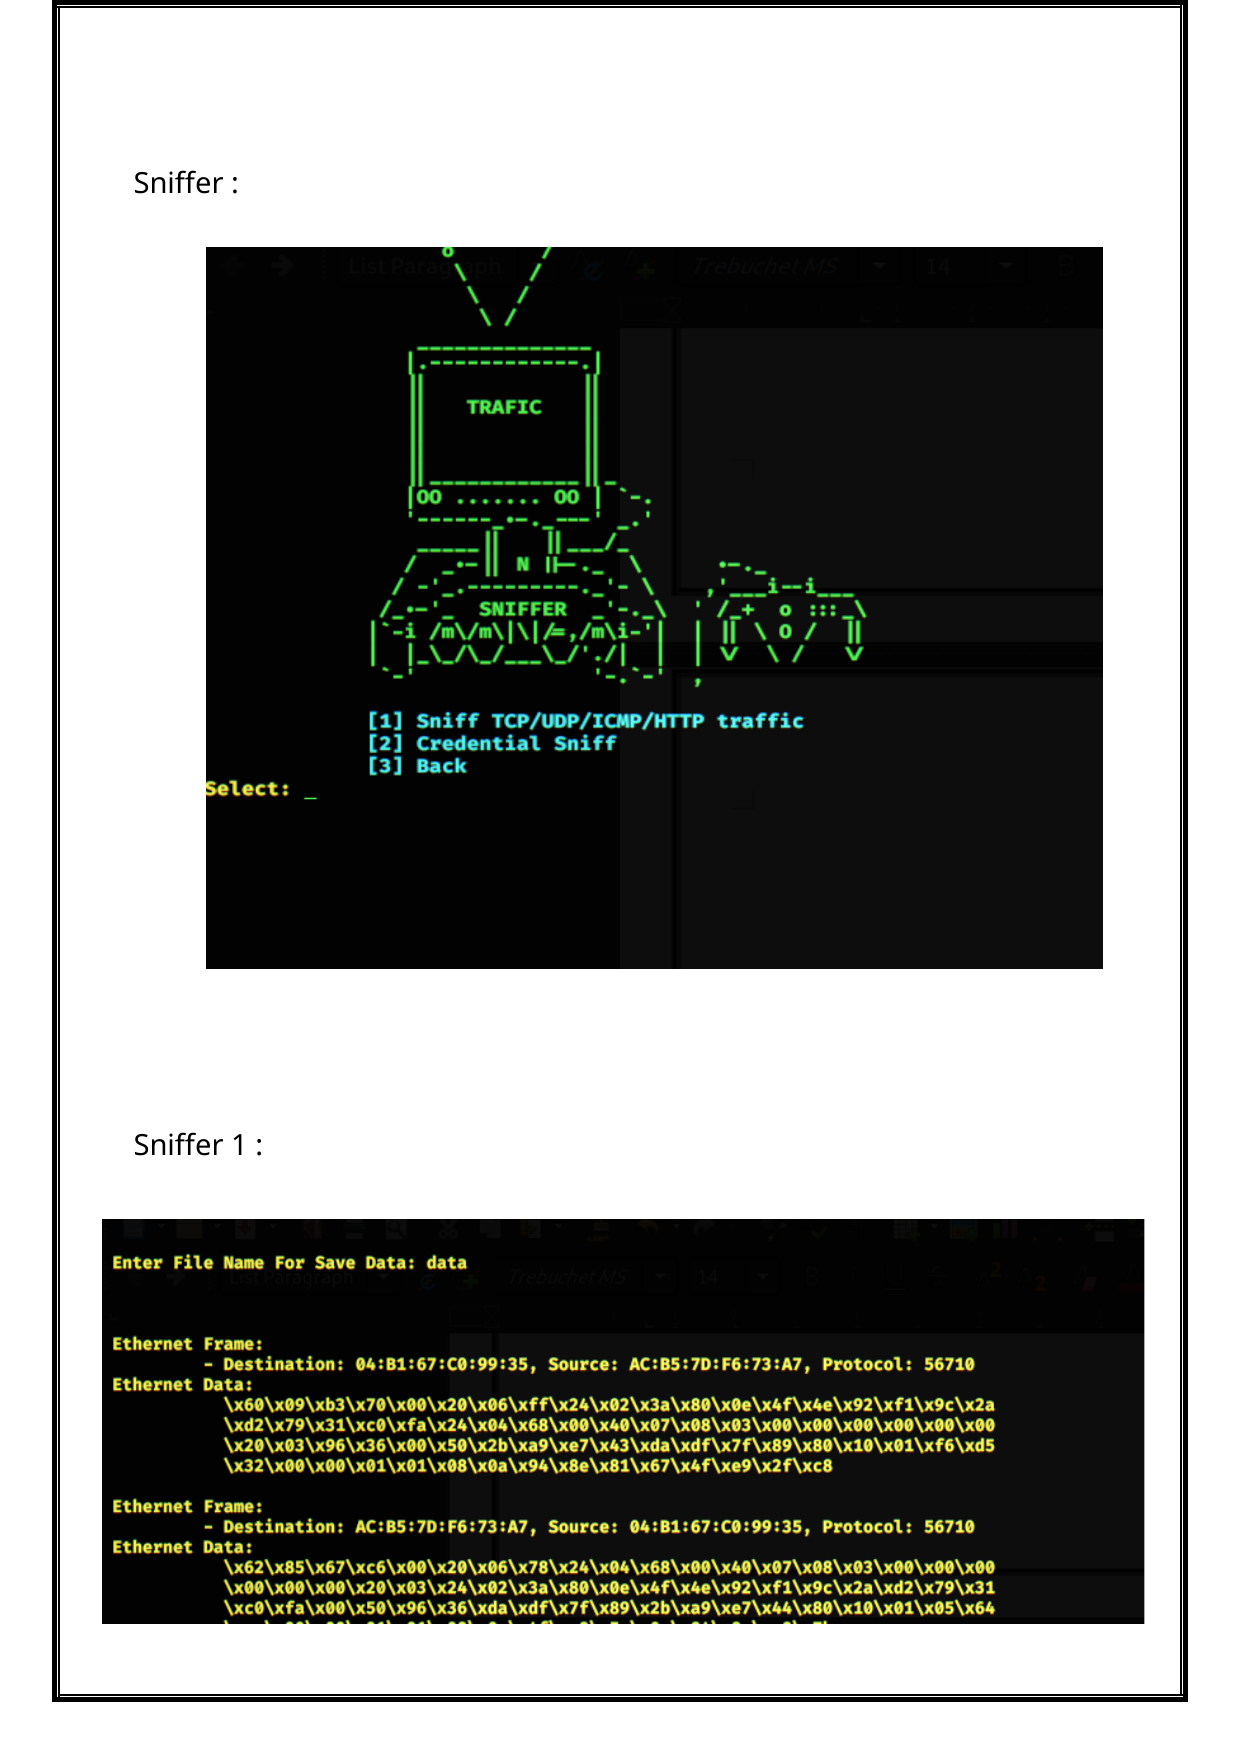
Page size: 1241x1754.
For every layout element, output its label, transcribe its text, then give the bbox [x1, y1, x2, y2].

list Sniffer 1 : [133, 1124, 1176, 1164]
picture [102, 1219, 1145, 1624]
list Sniffer : [133, 162, 1176, 202]
picture [206, 247, 1103, 969]
